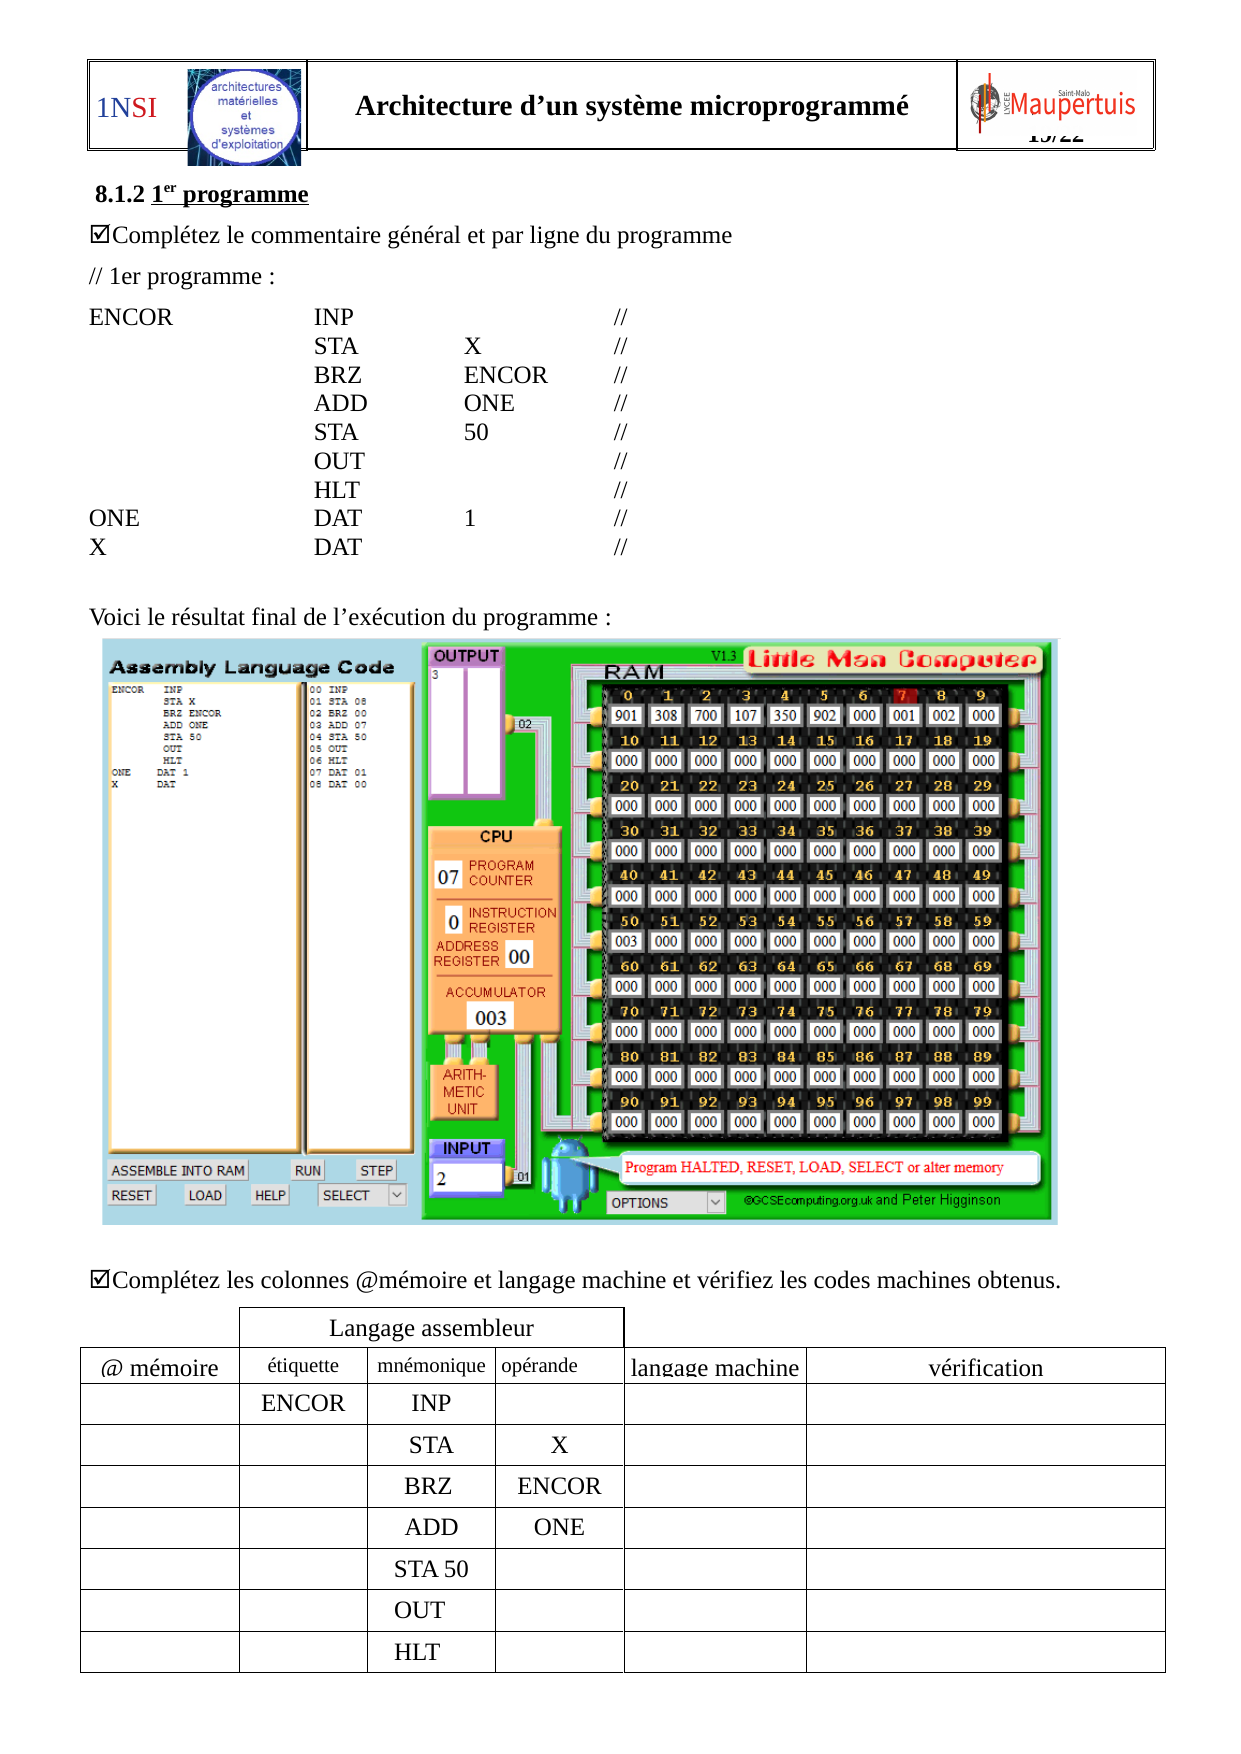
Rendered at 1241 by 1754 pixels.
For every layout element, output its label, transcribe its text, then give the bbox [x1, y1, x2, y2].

table_cell [807, 1508, 1165, 1548]
table_cell [496, 1384, 623, 1424]
table_cell OUT [368, 1590, 495, 1631]
list Complétez le commentaire général et par ligne du programme [88, 220, 1181, 248]
text Voici le résultat final de l’exécution du programme : [88, 602, 1181, 631]
table_cell [625, 1466, 806, 1507]
text // 1er programme : [88, 261, 1181, 290]
table_cell [496, 1590, 623, 1631]
table_cell [240, 1632, 367, 1672]
table_cell INP [368, 1384, 495, 1424]
table_cell [81, 1384, 239, 1424]
table_cell [81, 1508, 239, 1548]
table_cell vérification [807, 1348, 1165, 1383]
table_cell [625, 1590, 806, 1631]
table_cell [81, 1425, 239, 1465]
table_cell [807, 1632, 1165, 1672]
text ENCOR INP // [88, 302, 1181, 331]
table_cell HLT [368, 1632, 495, 1672]
table_cell [81, 1590, 239, 1631]
table_header [806, 1307, 1166, 1347]
table_cell langage machine [625, 1348, 806, 1383]
picture [102, 638, 1061, 1225]
table_cell BRZ [368, 1466, 495, 1507]
table_cell [807, 1384, 1165, 1424]
table_cell X [496, 1425, 623, 1465]
table_cell [807, 1549, 1165, 1589]
text ONE DAT 1 // [88, 503, 1181, 532]
text OUT // [88, 446, 1181, 475]
picture [970, 70, 1137, 136]
subtitle 1er programme [88, 179, 1181, 207]
table_cell [81, 1632, 239, 1672]
table_cell [81, 1466, 239, 1507]
table_cell [496, 1549, 623, 1589]
table_cell [625, 1508, 806, 1548]
table_cell [625, 1632, 806, 1672]
picture [187, 69, 302, 166]
table_cell [625, 1384, 806, 1424]
table_cell [625, 1549, 806, 1589]
table_cell STA 50 [368, 1549, 495, 1589]
table_cell @ mémoire [81, 1348, 239, 1383]
table_cell [240, 1508, 367, 1548]
text ADD ONE // [88, 388, 1181, 417]
table_header [80, 1307, 239, 1347]
text X DAT // [88, 532, 1181, 561]
table_cell [240, 1425, 367, 1465]
table_cell ADD [368, 1508, 495, 1548]
text BRZ ENCOR // [88, 360, 1181, 388]
table_cell STA [368, 1425, 495, 1465]
table_cell ENCOR [240, 1384, 367, 1424]
table_header Langage assembleur [240, 1308, 623, 1347]
table_cell [807, 1590, 1165, 1631]
table_cell [81, 1549, 239, 1589]
table_cell [240, 1590, 367, 1631]
table_header [625, 1307, 806, 1347]
table_cell [240, 1549, 367, 1589]
table_cell étiquette [240, 1348, 367, 1383]
table_cell [807, 1425, 1165, 1465]
table_cell [807, 1466, 1165, 1507]
table_cell opérande [496, 1348, 623, 1383]
text STA 50 // [88, 417, 1181, 446]
table_cell ONE [496, 1508, 623, 1548]
table_cell [240, 1466, 367, 1507]
table_cell mnémonique [368, 1348, 495, 1383]
table_cell [496, 1632, 623, 1672]
table_cell [625, 1425, 806, 1465]
table_cell ENCOR [496, 1466, 623, 1507]
text HLT // [88, 475, 1181, 503]
list Complétez les colonnes @mémoire et langage machine et vérifiez les codes machines obtenus. [88, 1266, 1181, 1294]
text STA X // [88, 331, 1181, 360]
